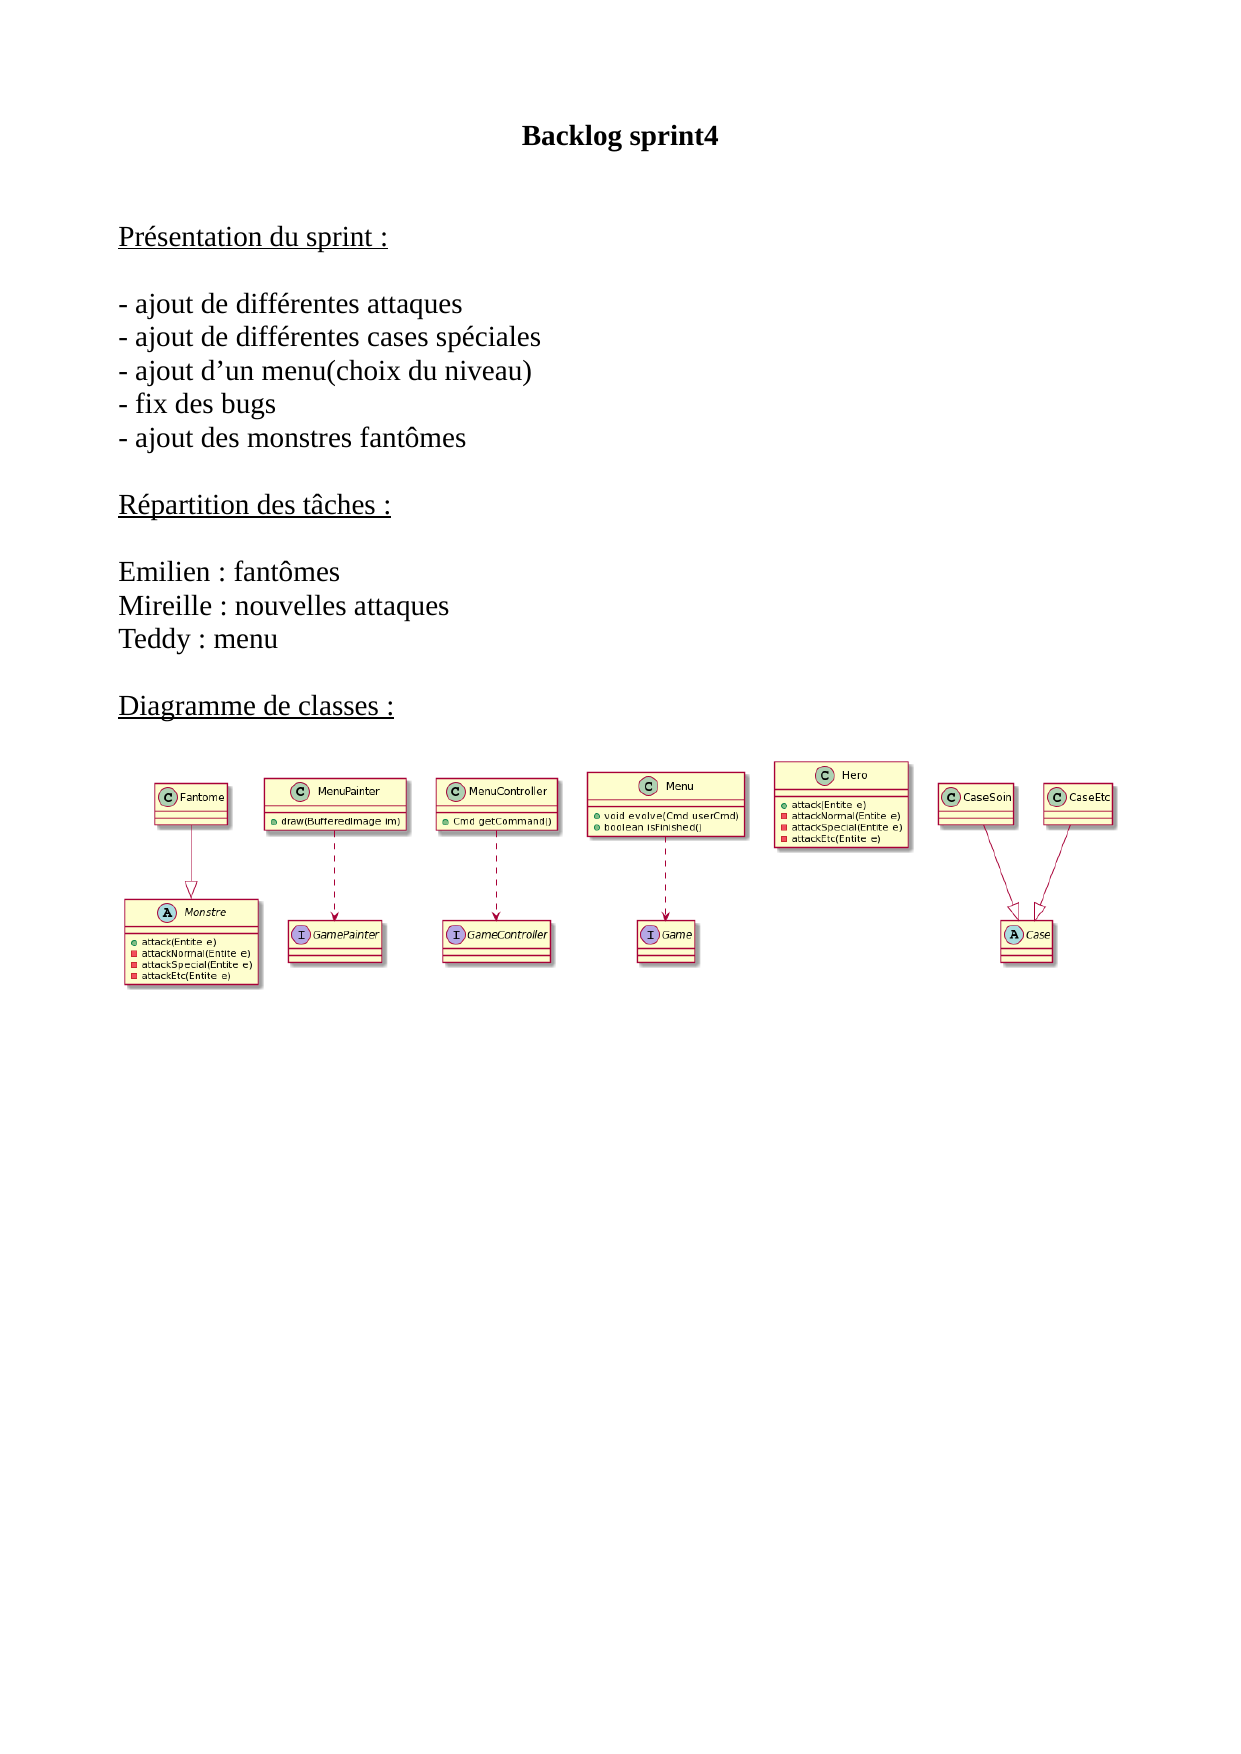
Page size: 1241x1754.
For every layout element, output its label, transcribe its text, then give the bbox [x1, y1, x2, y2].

text - ajout des monstres fantômes [118, 420, 1122, 453]
text Emilien : fantômes [118, 554, 1122, 588]
text Teddy : menu [118, 621, 1122, 655]
text - ajout de différentes cases spéciales [118, 319, 1122, 353]
text - ajout d’un menu(choix du niveau) [118, 353, 1122, 386]
text - ajout de différentes attaques [118, 286, 1122, 319]
text Présentation du sprint : [118, 219, 1122, 252]
text - fix des bugs [118, 386, 1122, 420]
text Backlog sprint4 [118, 118, 1122, 152]
text Mireille : nouvelles attaques [118, 588, 1122, 621]
text Répartition des tâches : [118, 487, 1122, 521]
text Diagramme de classes : [118, 688, 1122, 722]
picture [118, 755, 1123, 995]
